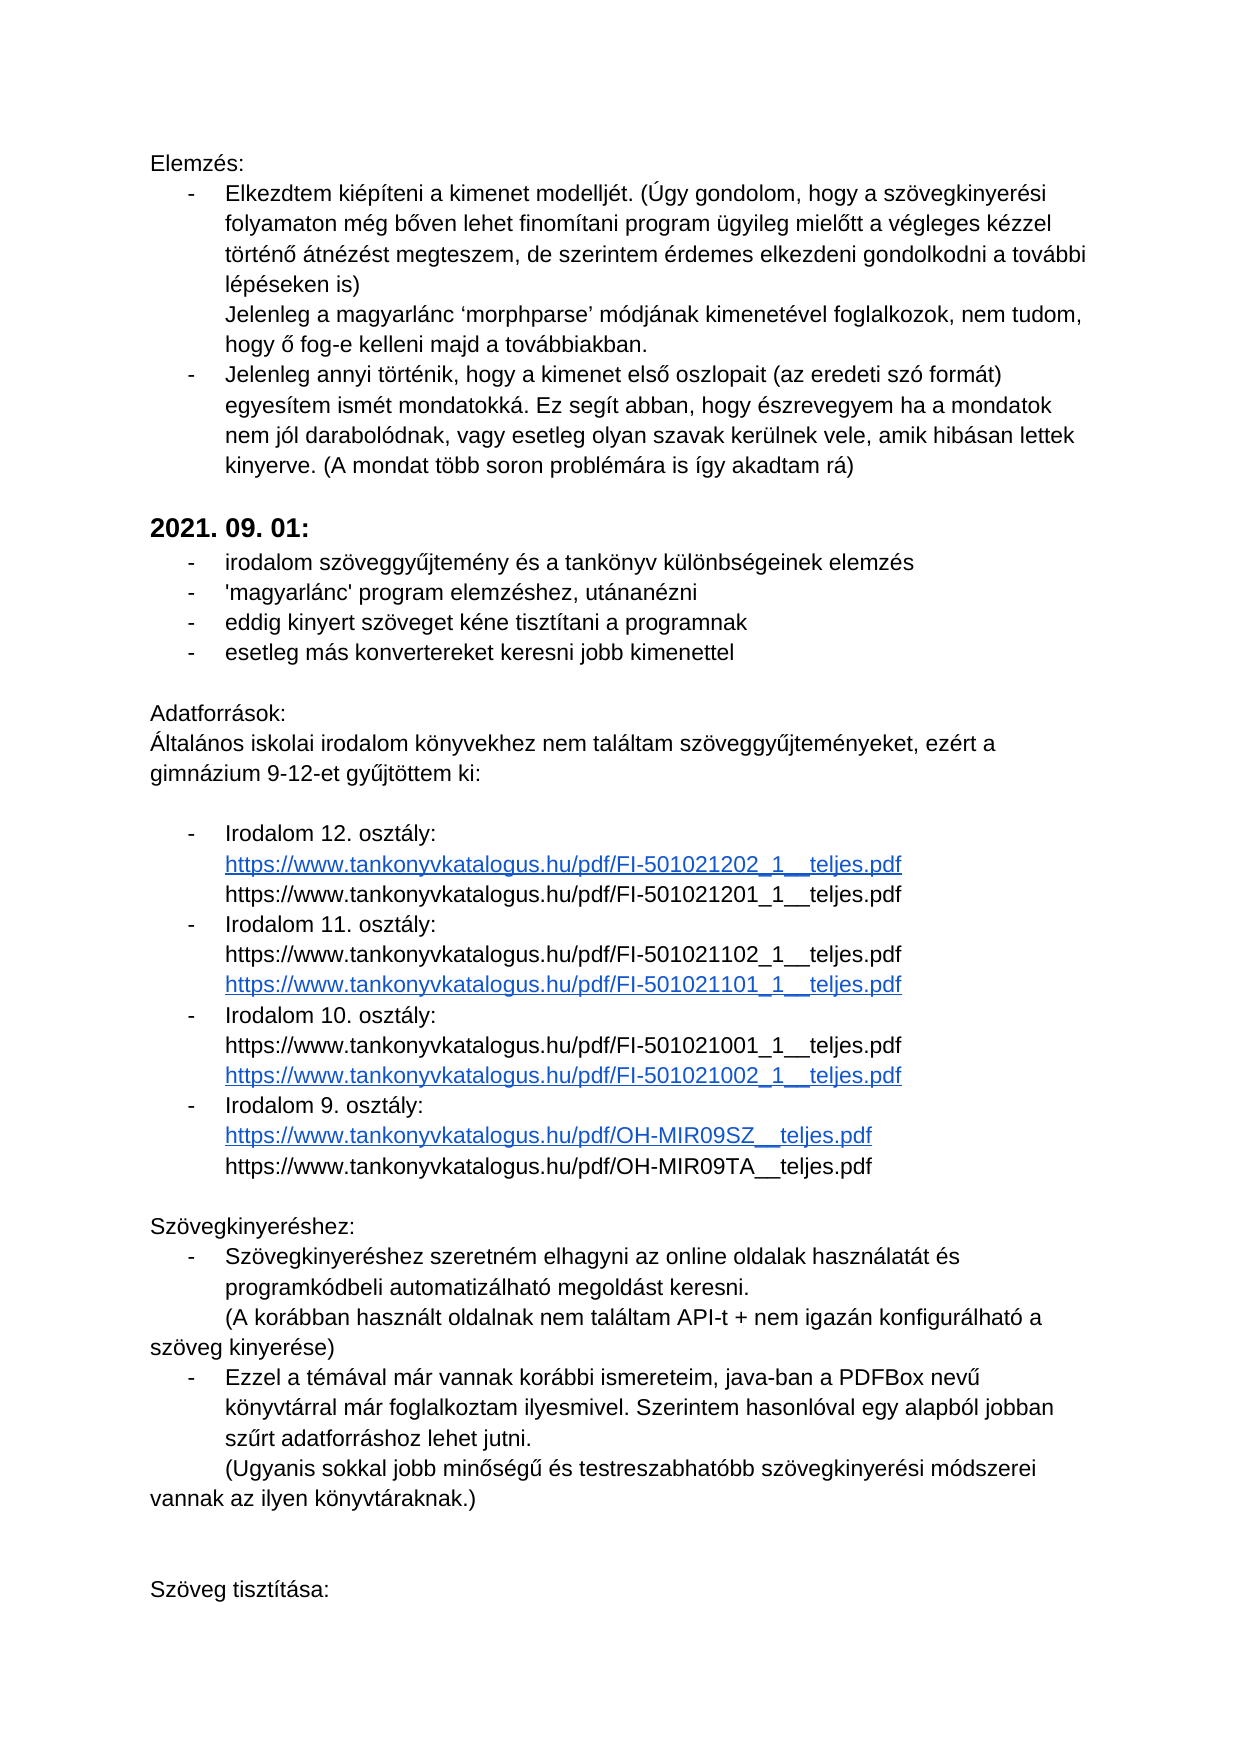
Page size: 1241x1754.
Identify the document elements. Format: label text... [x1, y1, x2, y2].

text 2021. 09. 01: [150, 512, 1090, 544]
text https://www.tankonyvkatalogus.hu/pdf/FI-501021001_1__teljes.pdf [150, 1032, 1090, 1058]
text Általános iskolai irodalom könyvekhez nem találtam szöveggyűjteményeket, ezért a gimnázium 9-12-et gyűjtöttem ki: [150, 730, 1090, 816]
text https://www.tankonyvkatalogus.hu/pdf/FI-501021101_1__teljes.pdf [225, 971, 1090, 998]
list Szövegkinyeréshez szeretném elhagyni az online oldalak használatát és programkódbeli automatizálható megoldást keresni. [187, 1243, 1090, 1300]
list Ezzel a témával már vannak korábbi ismereteim, java-ban a PDFBox nevű könyvtárral már foglalkoztam ilyesmivel. Szerintem hasonlóval egy alapból jobban szűrt adatforráshoz lehet jutni. [187, 1364, 1090, 1451]
text https://www.tankonyvkatalogus.hu/pdf/FI-501021202_1__teljes.pdf https://www.tankonyvkatalogus.hu/pdf/FI-501021201_1__teljes.pdf [225, 851, 1090, 907]
text https://www.tankonyvkatalogus.hu/pdf/FI-501021002_1__teljes.pdf [150, 1062, 1090, 1088]
text (A korábban használt oldalnak nem találtam API-t + nem igazán konfigurálható a szöveg kinyerése) [150, 1304, 1090, 1360]
list Elkezdtem kiépíteni a kimenet modelljét. (Úgy gondolom, hogy a szövegkinyerési folyamaton még bőven lehet finomítani program ügyileg mielőtt a végleges kézzel történő átnézést megteszem, de szerintem érdemes elkezdeni gondolkodni a további lépéseken is) Jelenleg a magyarlánc ‘morphparse’ módjának kimenetével foglalkozok, nem tudom, hogy ő fog-e kelleni majd a továbbiakban. [187, 180, 1090, 358]
list Irodalom 10. osztály: [187, 1002, 1090, 1028]
list Irodalom 12. osztály: [187, 820, 1090, 847]
text (Ugyanis sokkal jobb minőségű és testreszabhatóbb szövegkinyerési módszerei vannak az ilyen könyvtáraknak.) [150, 1455, 1090, 1511]
list Jelenleg annyi történik, hogy a kimenet első oszlopait (az eredeti szó formát) egyesítem ismét mondatokká. Ez segít abban, hogy észrevegyem ha a mondatok nem jól darabolódnak, vagy esetleg olyan szavak kerülnek vele, amik hibásan lettek kinyerve. (A mondat több soron problémára is így akadtam rá) [187, 361, 1090, 478]
text https://www.tankonyvkatalogus.hu/pdf/OH-MIR09SZ__teljes.pdf [225, 1122, 1090, 1149]
text https://www.tankonyvkatalogus.hu/pdf/OH-MIR09TA__teljes.pdf [225, 1153, 1090, 1179]
list Irodalom 11. osztály: https://www.tankonyvkatalogus.hu/pdf/FI-501021102_1__teljes.pdf [187, 911, 1090, 967]
list esetleg más konvertereket keresni jobb kimenettel [187, 639, 1090, 665]
text Szöveg tisztítása: [150, 1576, 1090, 1602]
text Elemzés: [150, 150, 1090, 176]
list 'magyarlánc' program elemzéshez, utánanézni [187, 579, 1090, 605]
text Szövegkinyeréshez: [150, 1213, 1090, 1239]
list irodalom szöveggyűjtemény és a tankönyv különbségeinek elemzés [187, 548, 1090, 575]
list eddig kinyert szöveget kéne tisztítani a programnak [187, 609, 1090, 635]
list Irodalom 9. osztály: [187, 1092, 1090, 1118]
text Adatforrások: [150, 699, 1090, 726]
